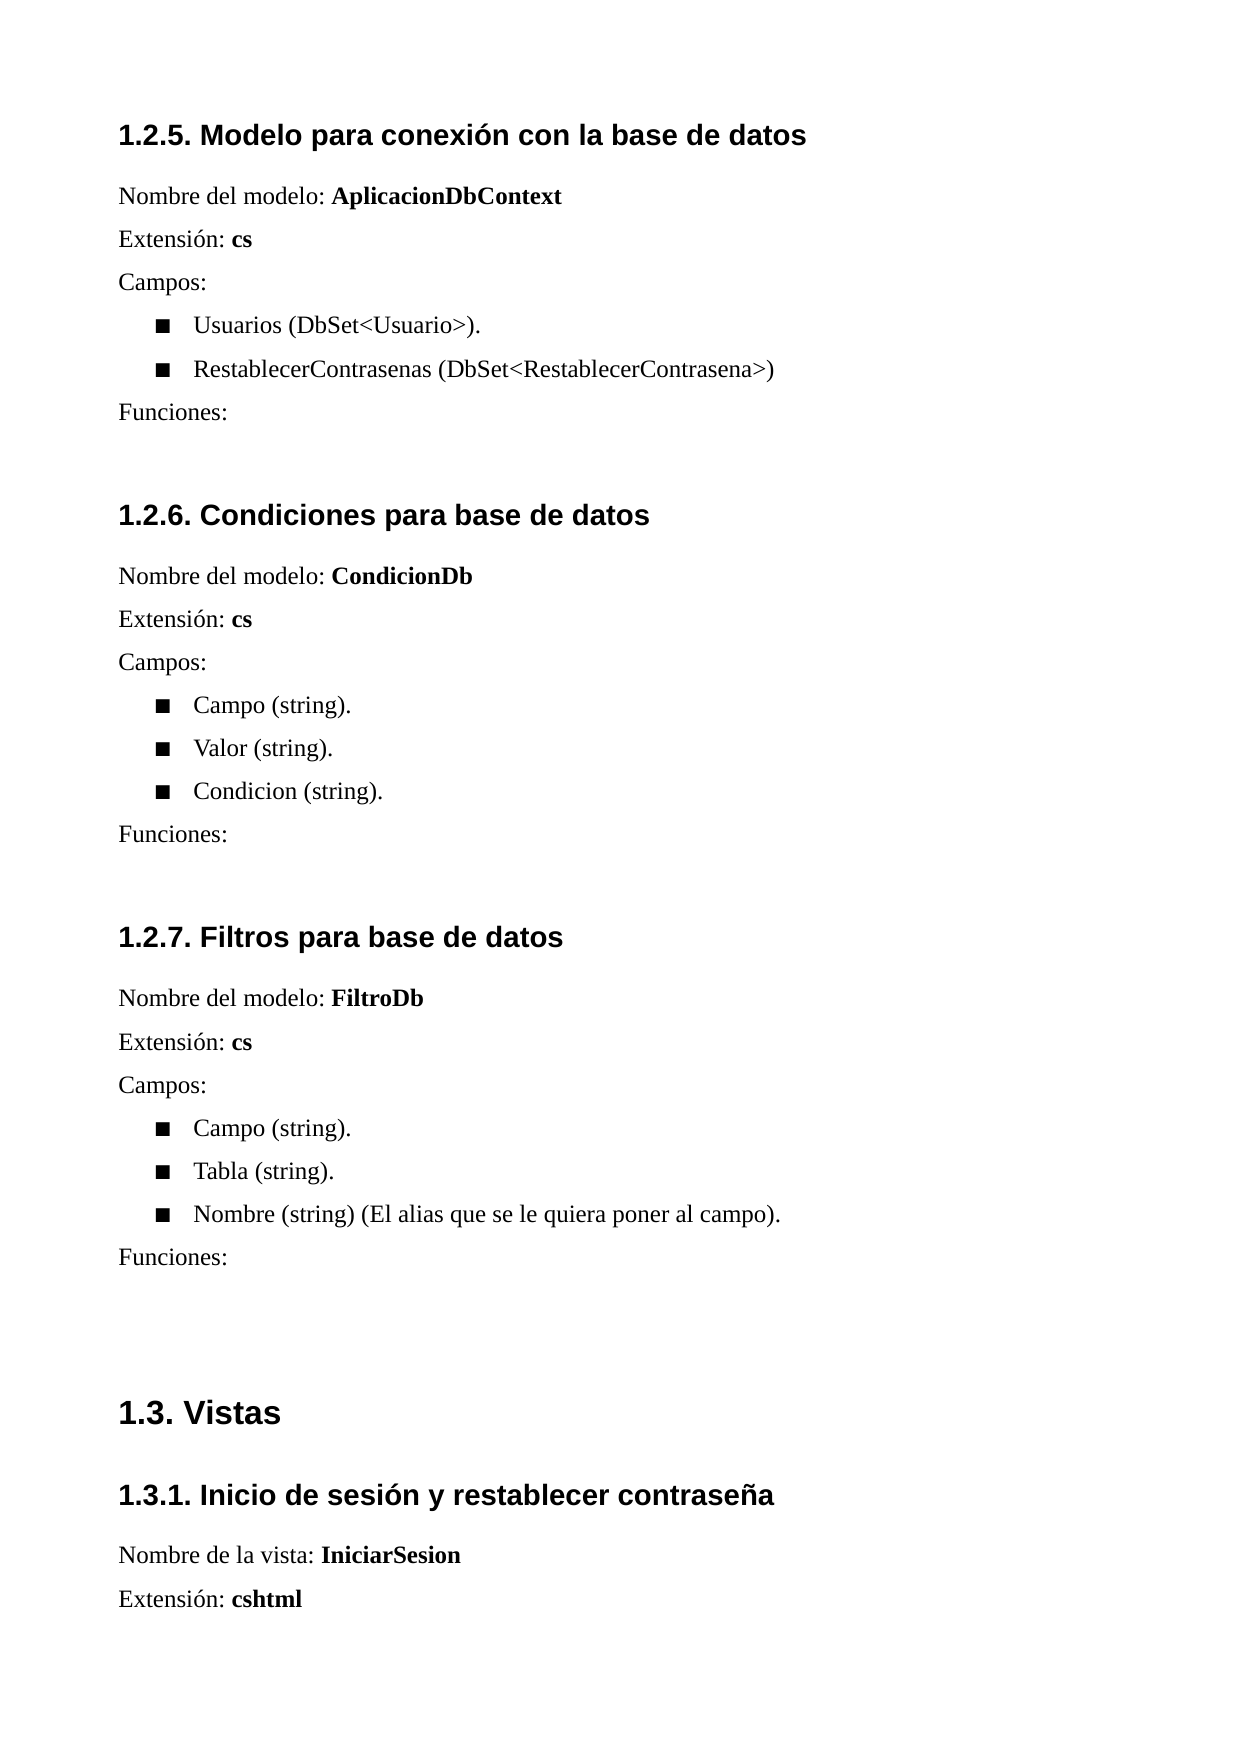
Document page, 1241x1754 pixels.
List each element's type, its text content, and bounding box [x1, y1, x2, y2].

subtitle 1.2.7. Filtros para base de datos [118, 920, 1122, 954]
text Nombre del modelo: CondicionDb [118, 561, 1122, 589]
list Campo (string). [156, 690, 1122, 719]
list Valor (string). [156, 733, 1122, 762]
list Campo (string). [156, 1113, 1122, 1142]
list RestablecerContrasenas (DbSet<RestablecerContrasena>) [156, 354, 1122, 382]
text Funciones: [118, 1242, 1122, 1271]
list Condicion (string). [156, 776, 1122, 805]
text Campos: [118, 647, 1122, 676]
text Nombre del modelo: AplicacionDbContext [118, 181, 1122, 210]
text Campos: [118, 267, 1122, 296]
text Funciones: [118, 819, 1122, 848]
list Tabla (string). [156, 1156, 1122, 1185]
text Nombre de la vista: IniciarSesion [118, 1541, 1122, 1569]
text Nombre del modelo: FiltroDb [118, 983, 1122, 1012]
list Nombre (string) (El alias que se le quiera poner al campo). [156, 1199, 1122, 1228]
subtitle 1.2.6. Condiciones para base de datos [118, 498, 1122, 531]
text Extensión: cs [118, 1027, 1122, 1055]
text Funciones: [118, 397, 1122, 426]
subtitle 1.2.5. Modelo para conexión con la base de datos [118, 118, 1122, 152]
text Campos: [118, 1070, 1122, 1098]
subtitle 1.3.1. Inicio de sesión y restablecer contraseña [118, 1477, 1122, 1511]
list Usuarios (DbSet<Usuario>). [156, 311, 1122, 339]
text Extensión: cs [118, 604, 1122, 633]
text Extensión: cs [118, 224, 1122, 253]
text Extensión: cshtml [118, 1584, 1122, 1612]
subtitle 1.3. Vistas [118, 1392, 1122, 1431]
